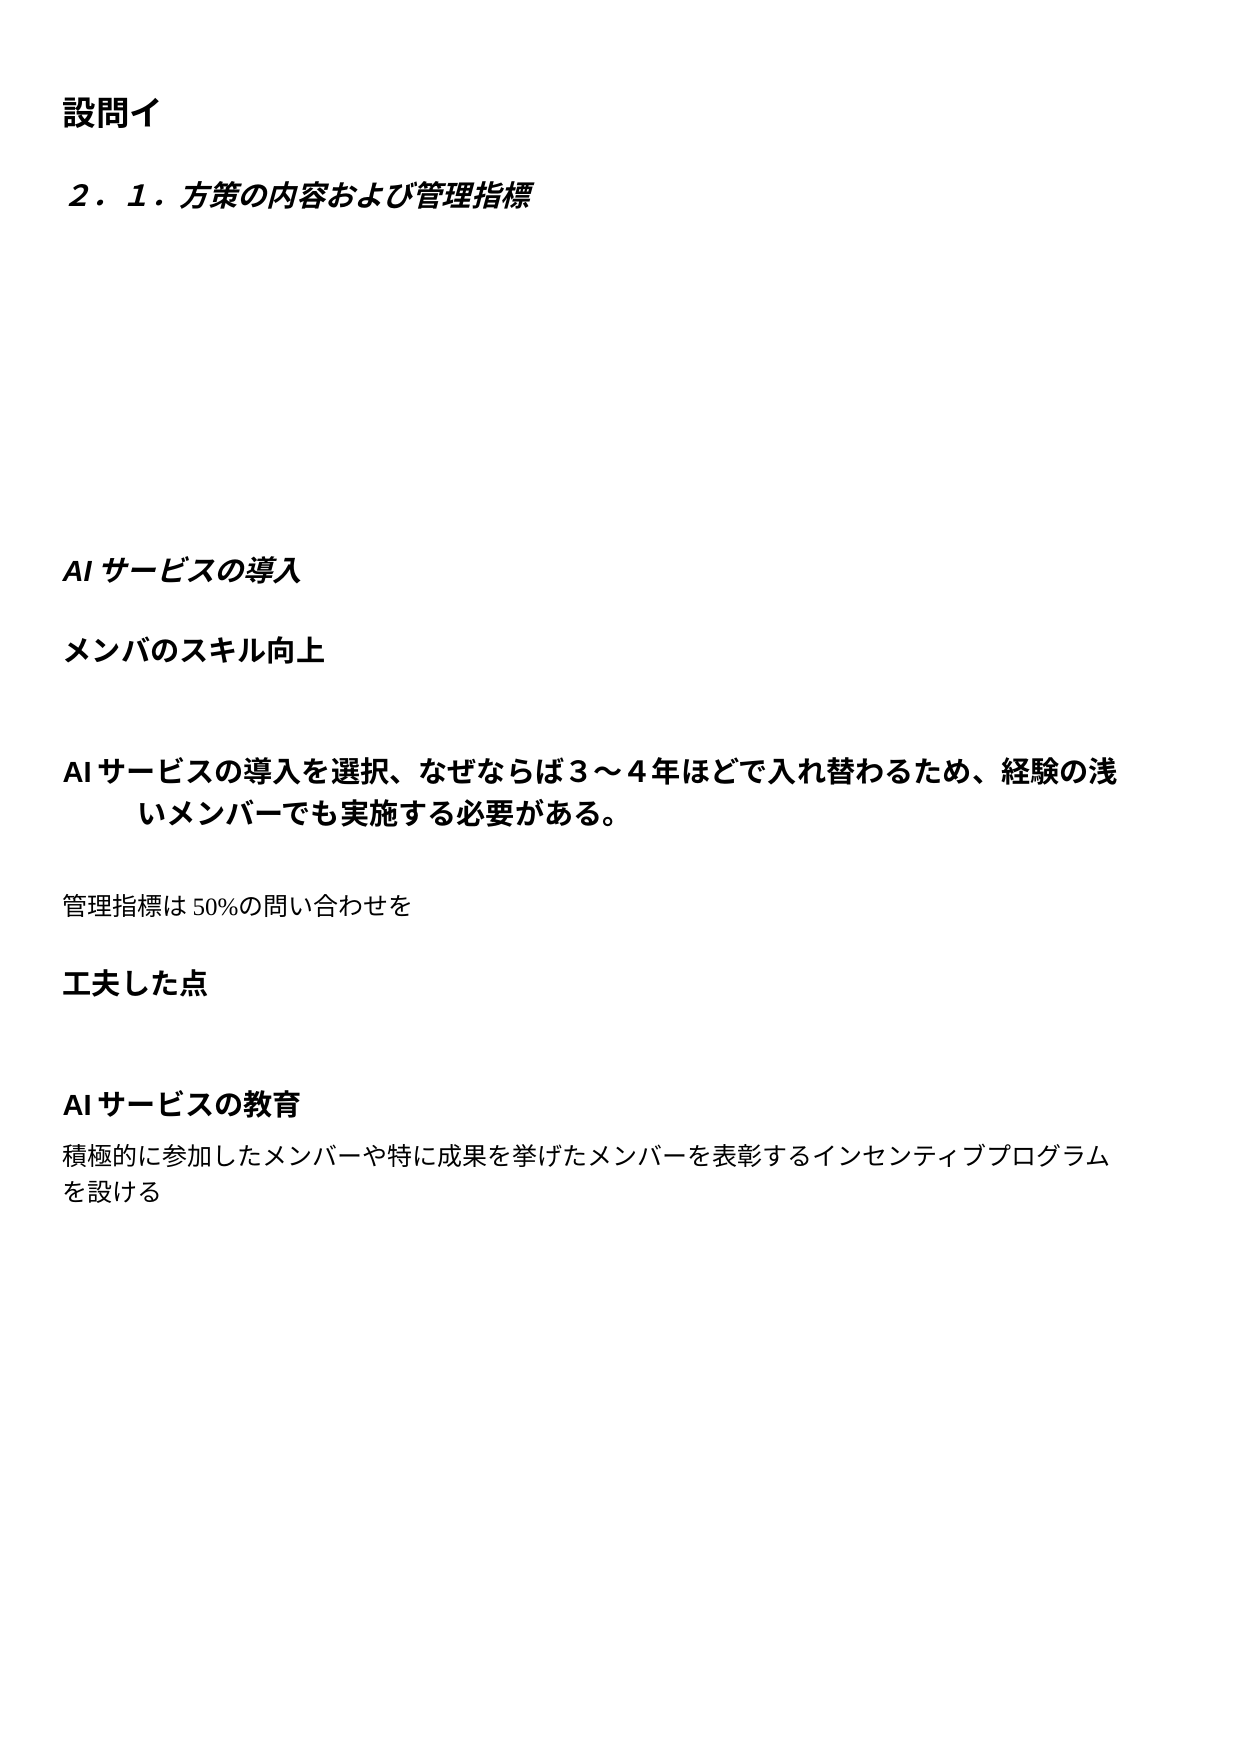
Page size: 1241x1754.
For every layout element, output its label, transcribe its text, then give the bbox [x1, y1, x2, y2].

subtitle メンバのスキル向上 [62, 627, 1122, 670]
subtitle 工夫した点 [62, 961, 1122, 1003]
subtitle AIサービスの教育 [62, 1082, 1122, 1124]
subtitle ２．１．方策の内容および管理指標 [62, 172, 1122, 214]
subtitle AIサービスの導入を選択、なぜならば３～４年ほどで入れ替わるため、経験の浅いメンバーでも実施する必要がある。 [62, 748, 1122, 833]
text 積極的に参加したメンバーや特に成果を挙げたメンバーを表彰するインセンティブプログラムを設ける [62, 1136, 1122, 1209]
subtitle 設問イ [62, 89, 1122, 135]
text 管理指標は50%の問い合わせを [62, 887, 1122, 923]
subtitle AIサービスの導入 [62, 548, 1122, 590]
